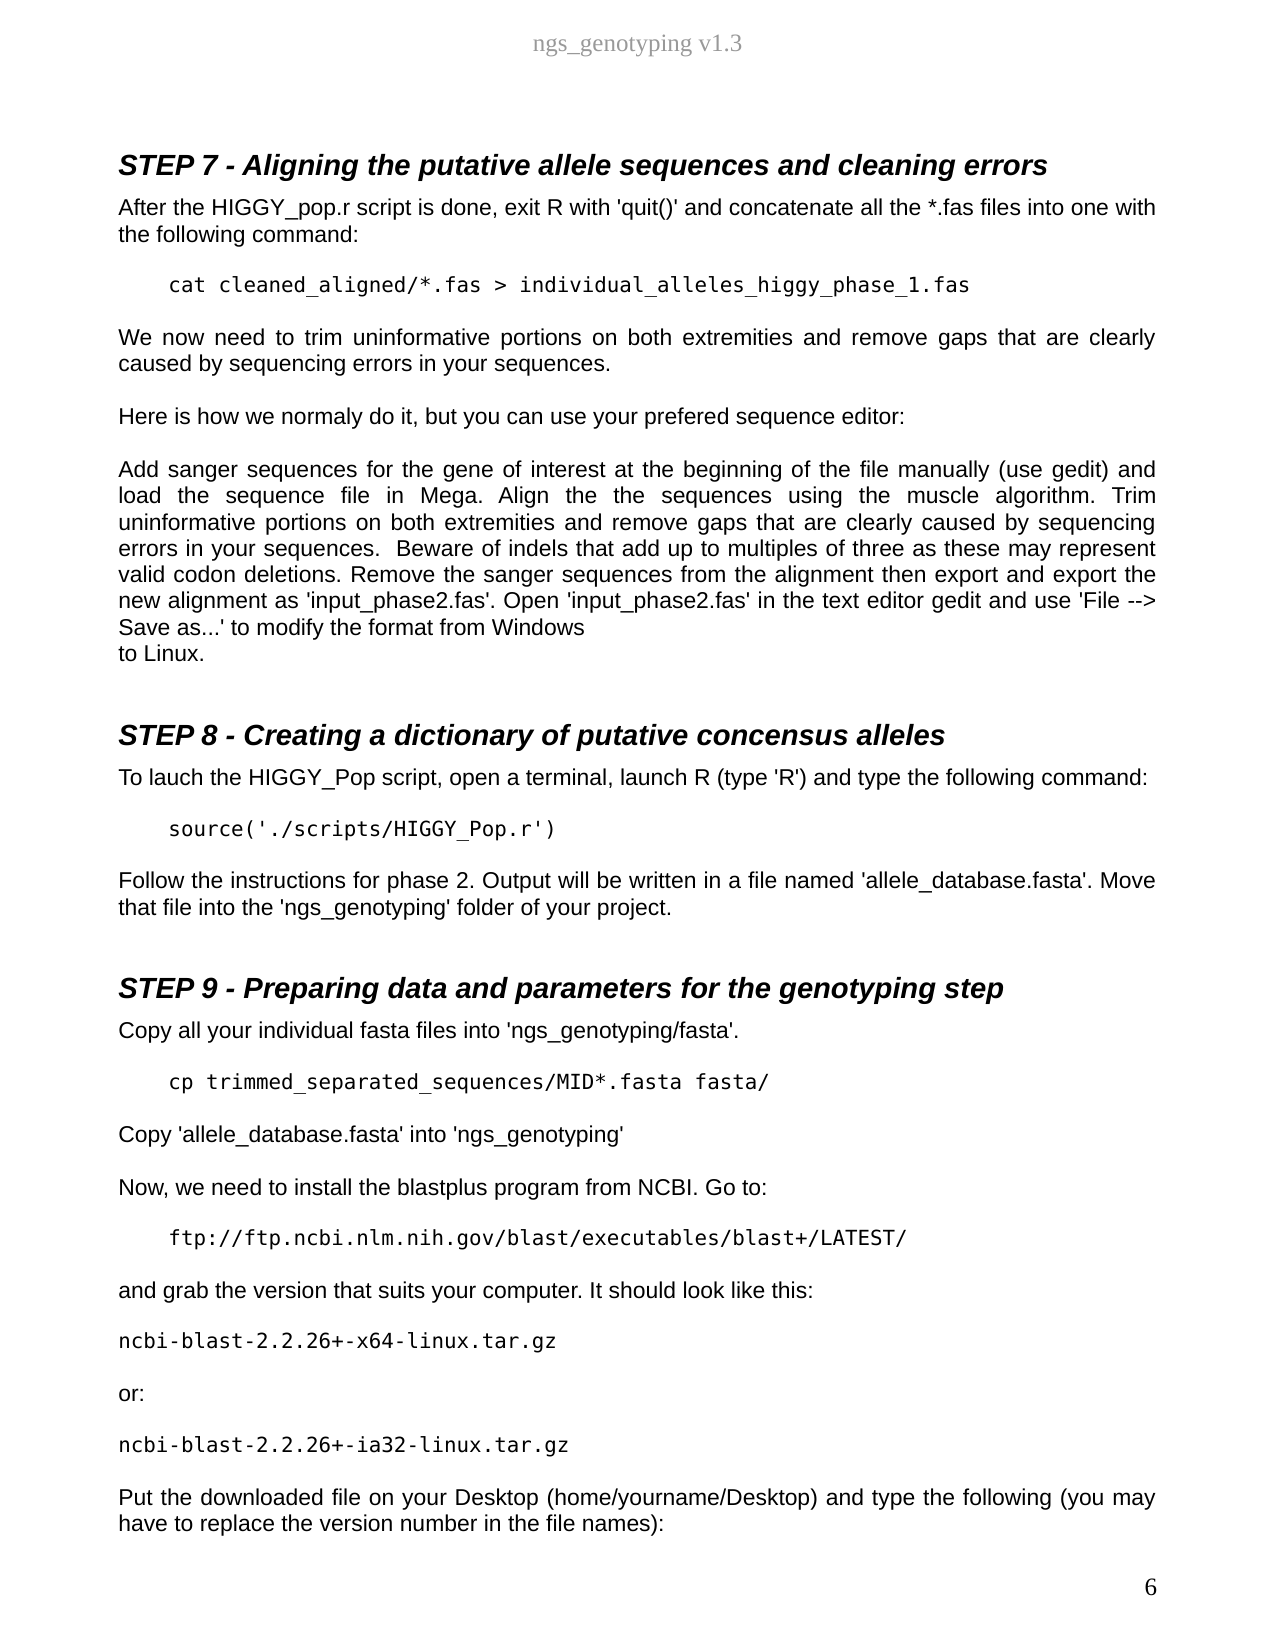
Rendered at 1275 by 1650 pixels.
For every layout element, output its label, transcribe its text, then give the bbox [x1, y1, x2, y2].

text ncbi-blast-2.2.26+-x64-linux.tar.gz [118, 1329, 1157, 1354]
text and grab the version that suits your computer. It should look like this: [118, 1277, 1157, 1303]
text source('./scripts/HIGGY_Pop.r') [118, 817, 1157, 841]
text Copy all your individual fasta files into 'ngs_genotyping/fasta'. [118, 1017, 1157, 1044]
text cp trimmed_separated_sequences/MID*.fasta fasta/ [118, 1070, 1157, 1094]
text cat cleaned_aligned/*.fas > individual_alleles_higgy_phase_1.fas [118, 273, 1157, 298]
text Copy 'allele_database.fasta' into 'ngs_genotyping' [118, 1121, 1157, 1147]
text or: [118, 1380, 1157, 1406]
text Put the downloaded file on your Desktop (home/yourname/Desktop) and type the following (you may have to replace the version number in the file names): [118, 1483, 1157, 1536]
text ftp://ftp.ncbi.nlm.nih.gov/blast/executables/blast+/LATEST/ [118, 1226, 1157, 1250]
text Now, we need to install the blastplus program from NCBI. Go to: [118, 1173, 1157, 1200]
subtitle STEP 7 - Aligning the putative allele sequences and cleaning errors [118, 148, 1157, 182]
text After the HIGGY_pop.r script is done, exit R with 'quit()' and concatenate all the *.fas files into one with the following command: [118, 194, 1157, 247]
text Follow the instructions for phase 2. Output will be written in a file named 'allele_database.fasta'. Move that file into the 'ngs_genotyping' folder of your project. [118, 867, 1157, 920]
subtitle STEP 8 - Creating a dictionary of putative concensus alleles [118, 718, 1157, 751]
text Add sanger sequences for the gene of interest at the beginning of the file manually (use gedit) and load the sequence file in Mega. Align the the sequences using the muscle algorithm. Trim uninformative portions on both extremities and remove gaps that are clearly caused by sequencing errors in your sequences. Beware of indels that add up to multiples of three as these may represent valid codon deletions. Remove the sanger sequences from the alignment then export and export the new alignment as 'input_phase2.fas'. Open 'input_phase2.fas' in the text editor gedit and use 'File --> Save as...' to modify the format from Windows [118, 456, 1157, 640]
text ncbi-blast-2.2.26+-ia32-linux.tar.gz [118, 1433, 1157, 1457]
text to Linux. [118, 640, 1157, 667]
text Here is how we normaly do it, but you can use your prefered sequence editor: [118, 403, 1157, 429]
text To lauch the HIGGY_Pop script, open a terminal, launch R (type 'R') and type the following command: [118, 764, 1157, 790]
text We now need to trim uninformative portions on both extremities and remove gaps that are clearly caused by sequencing errors in your sequences. [118, 324, 1157, 377]
subtitle STEP 9 - Preparing data and parameters for the genotyping step [118, 971, 1157, 1005]
